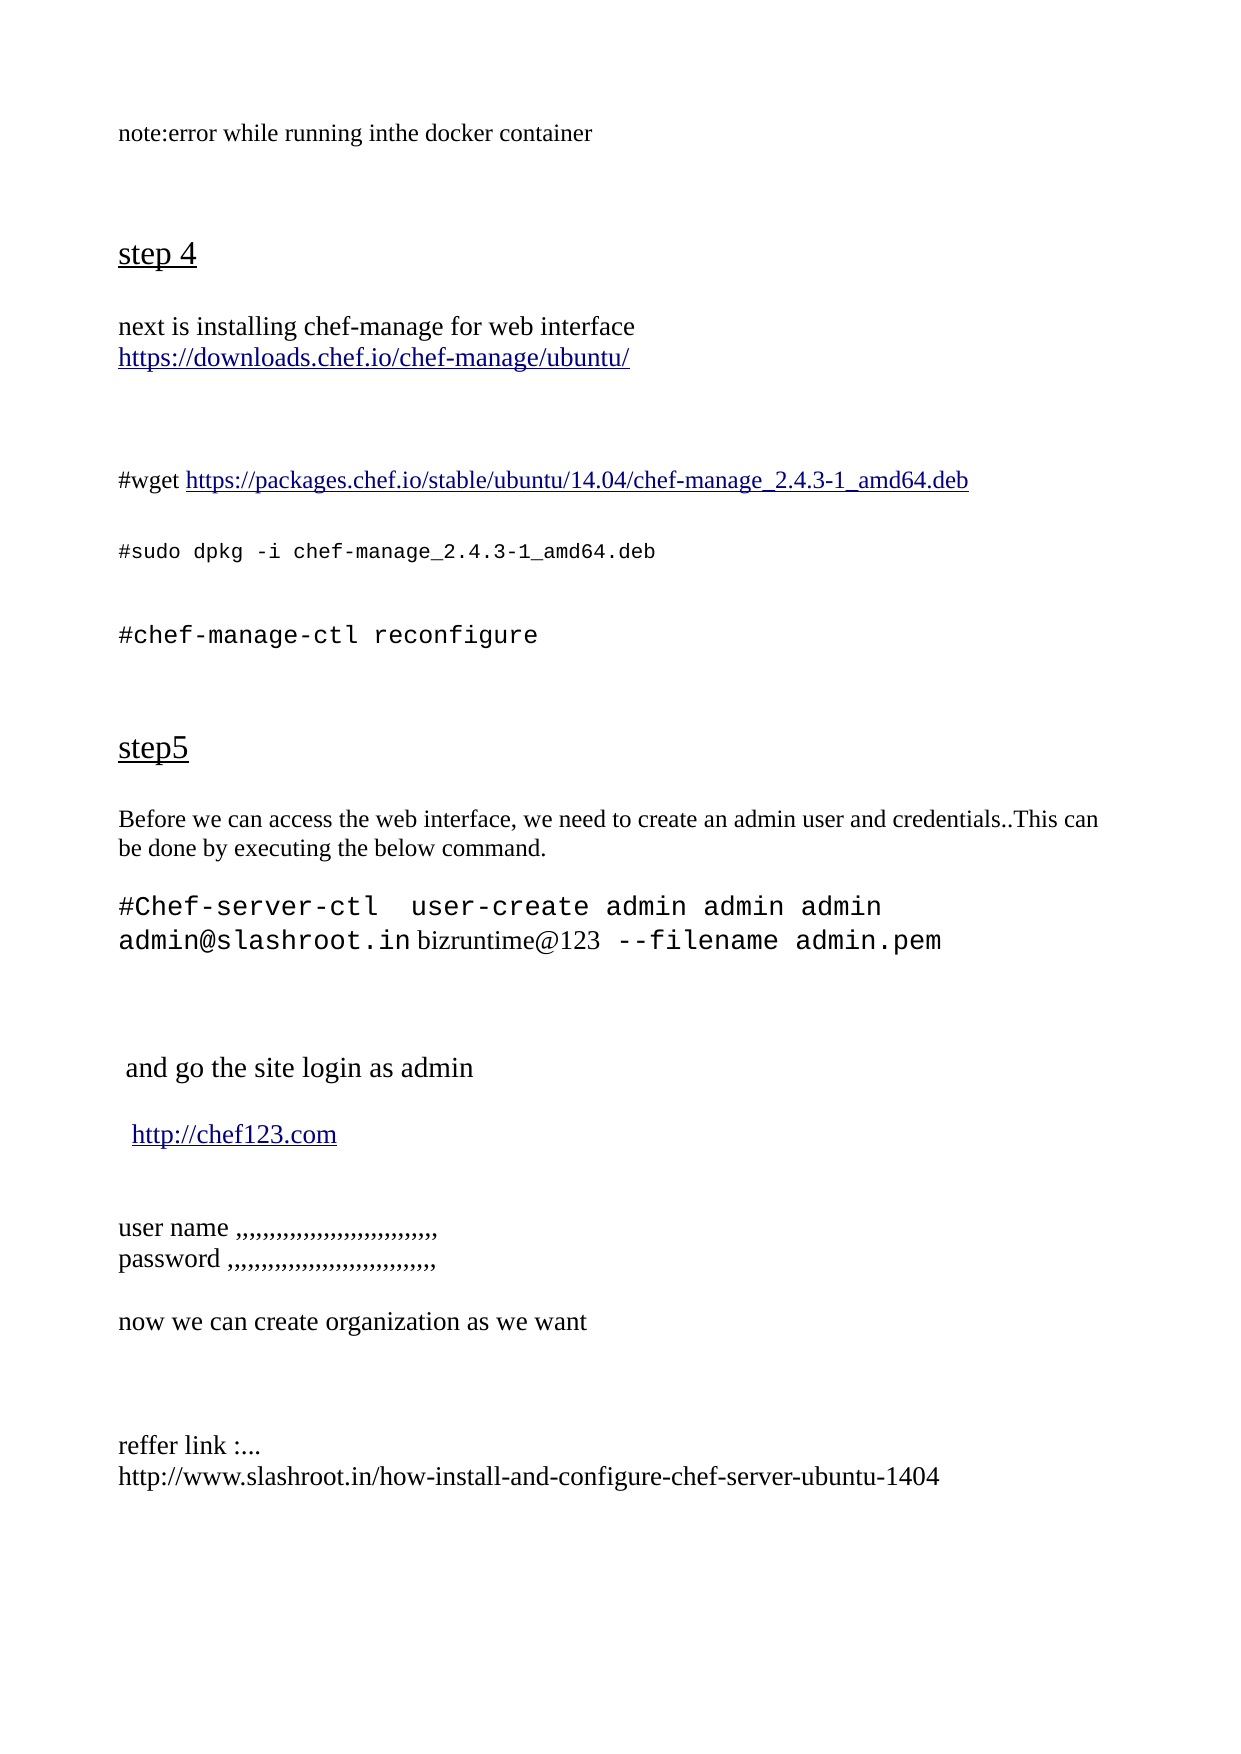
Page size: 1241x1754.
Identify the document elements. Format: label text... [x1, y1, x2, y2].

text http://www.slashroot.in/how-install-and-configure-chef-server-ubuntu-1404 [118, 1460, 1122, 1491]
text next is installing chef-manage for web interface [118, 310, 1122, 341]
text now we can create organization as we want [118, 1304, 1122, 1336]
text http://chef123.com [118, 1118, 1122, 1149]
text Before we can access the web interface, we need to create an admin user and credentials..This can be done by executing the below command. [118, 804, 1122, 862]
text note:error while running inthe docker container [118, 118, 1122, 147]
text #Chef-server-ctl user-create admin admin admin admin@slashroot.in bizruntime@123 --filename admin.pem [118, 893, 1122, 957]
text step5 [118, 728, 1122, 766]
text and go the site login as admin [118, 1051, 1122, 1084]
text #wget https://packages.chef.io/stable/ubuntu/14.04/chef-manage_2.4.3-1_amd64.deb [118, 466, 1122, 494]
text #sudo dpkg -i chef-manage_2.4.3-1_amd64.deb [118, 542, 1122, 565]
text password ,,,,,,,,,,,,,,,,,,,,,,,,,,,,,,, [118, 1242, 1122, 1273]
text user name ,,,,,,,,,,,,,,,,,,,,,,,,,,,,,, [118, 1211, 1122, 1242]
text https://downloads.chef.io/chef-manage/ubuntu/ [118, 341, 1122, 372]
text step 4 [118, 233, 1122, 271]
text reffer link :... [118, 1429, 1122, 1460]
text #chef-manage-ctl reconfigure [118, 623, 1122, 651]
